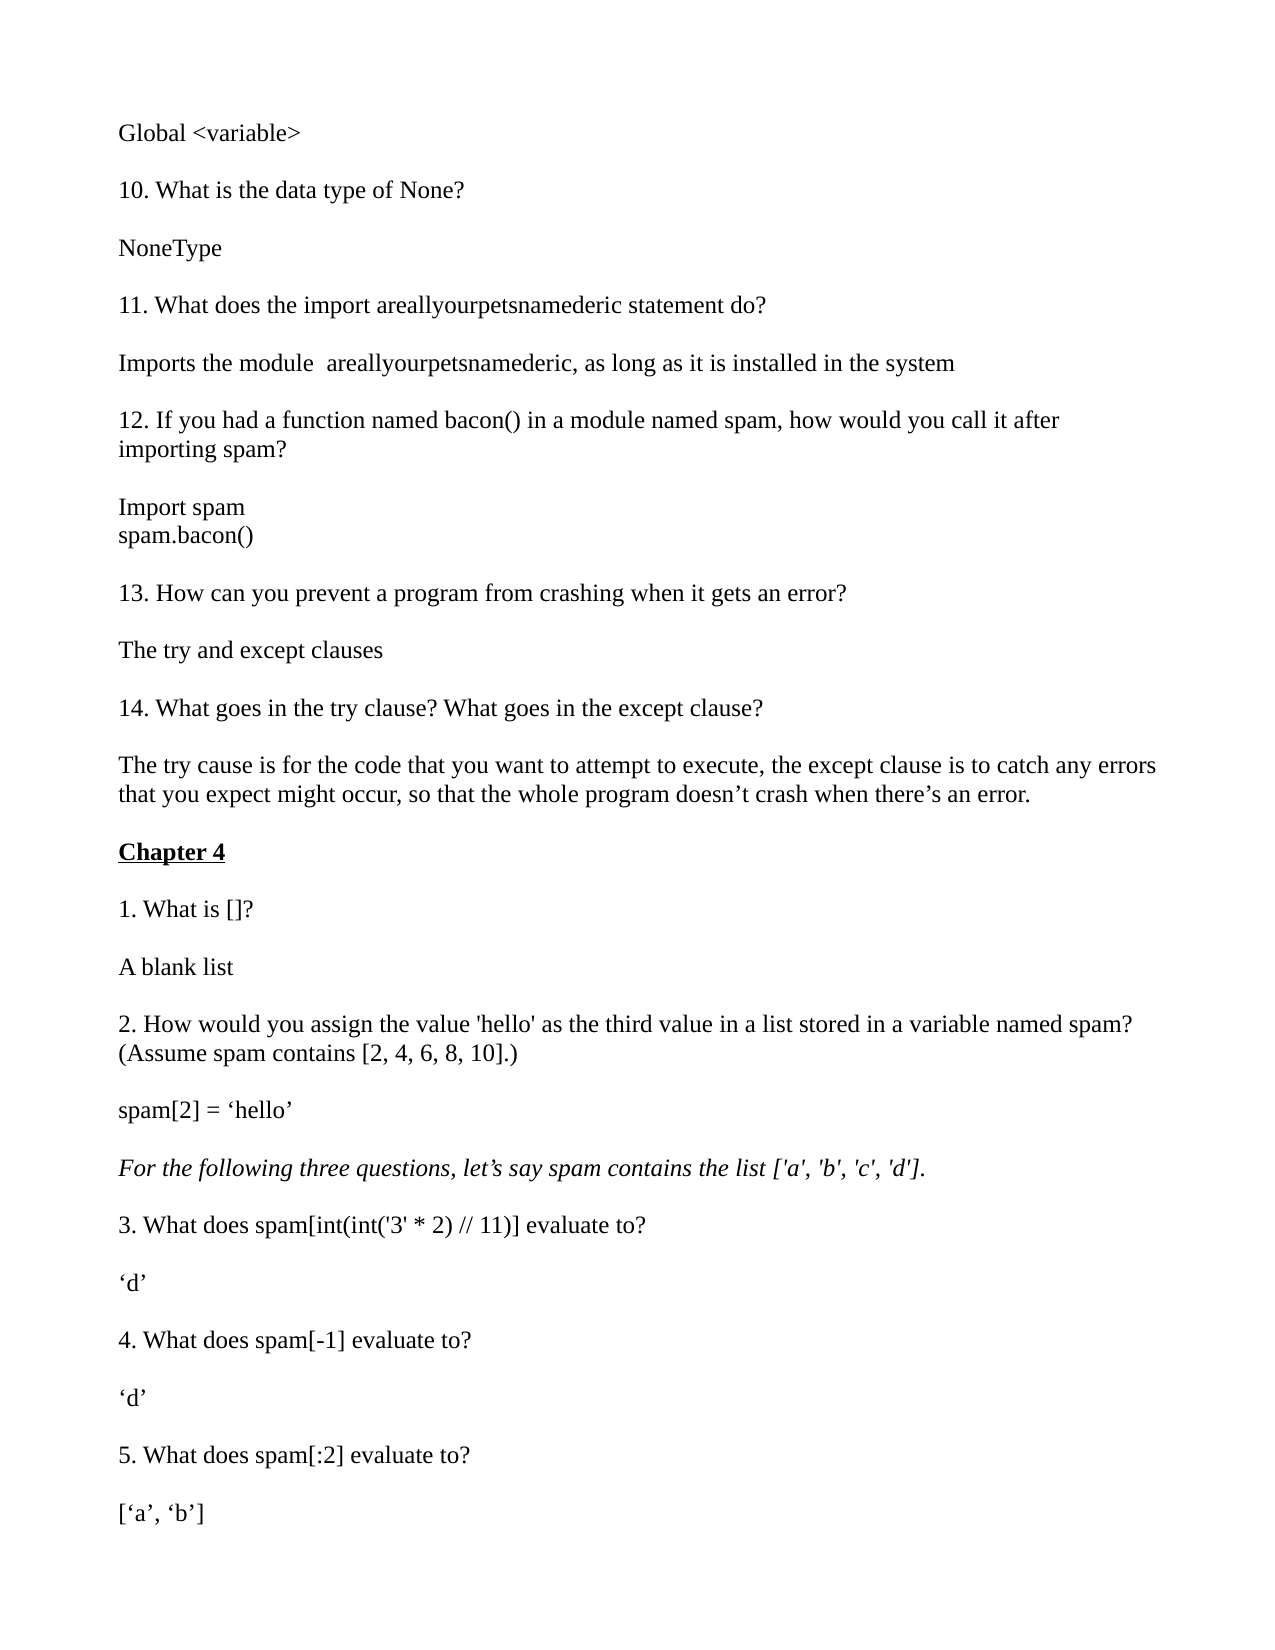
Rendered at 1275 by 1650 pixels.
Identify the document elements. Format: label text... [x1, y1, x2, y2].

text 10. What is the data type of None? [118, 176, 1157, 204]
text 12. If you had a function named bacon() in a module named spam, how would you call it after importing spam? [118, 406, 1157, 463]
text 4. What does spam[-1] evaluate to? [118, 1326, 1157, 1354]
text 1. What is []? [118, 894, 1157, 923]
text Global <variable> [118, 118, 1157, 147]
text ‘d’ [118, 1383, 1157, 1412]
text The try and except clauses [118, 636, 1157, 664]
text [‘a’, ‘b’] [118, 1498, 1157, 1527]
text 5. What does spam[:2] evaluate to? [118, 1441, 1157, 1469]
text 2. How would you assign the value 'hello' as the third value in a list stored in a variable named spam? (Assume spam contains [2, 4, 6, 8, 10].) [118, 1009, 1157, 1067]
text spam.bacon() [118, 521, 1157, 549]
text Chapter 4 [118, 837, 1157, 866]
text spam[2] = ‘hello’ [118, 1096, 1157, 1124]
text The try cause is for the code that you want to attempt to execute, the except clause is to catch any errors that you expect might occur, so that the whole program doesn’t crash when there’s an error. [118, 751, 1157, 808]
text 14. What goes in the try clause? What goes in the except clause? [118, 693, 1157, 722]
text Import spam [118, 492, 1157, 521]
text A blank list [118, 952, 1157, 981]
text ‘d’ [118, 1268, 1157, 1297]
text Imports the module areallyourpetsnamederic, as long as it is installed in the system [118, 348, 1157, 377]
text NoneType [118, 233, 1157, 262]
text For the following three questions, let’s say spam contains the list ['a', 'b', 'c', 'd']. [118, 1153, 1157, 1182]
text 13. How can you prevent a program from crashing when it gets an error? [118, 578, 1157, 607]
text 3. What does spam[int(int('3' * 2) // 11)] evaluate to? [118, 1211, 1157, 1239]
text 11. What does the import areallyourpetsnamederic statement do? [118, 291, 1157, 319]
